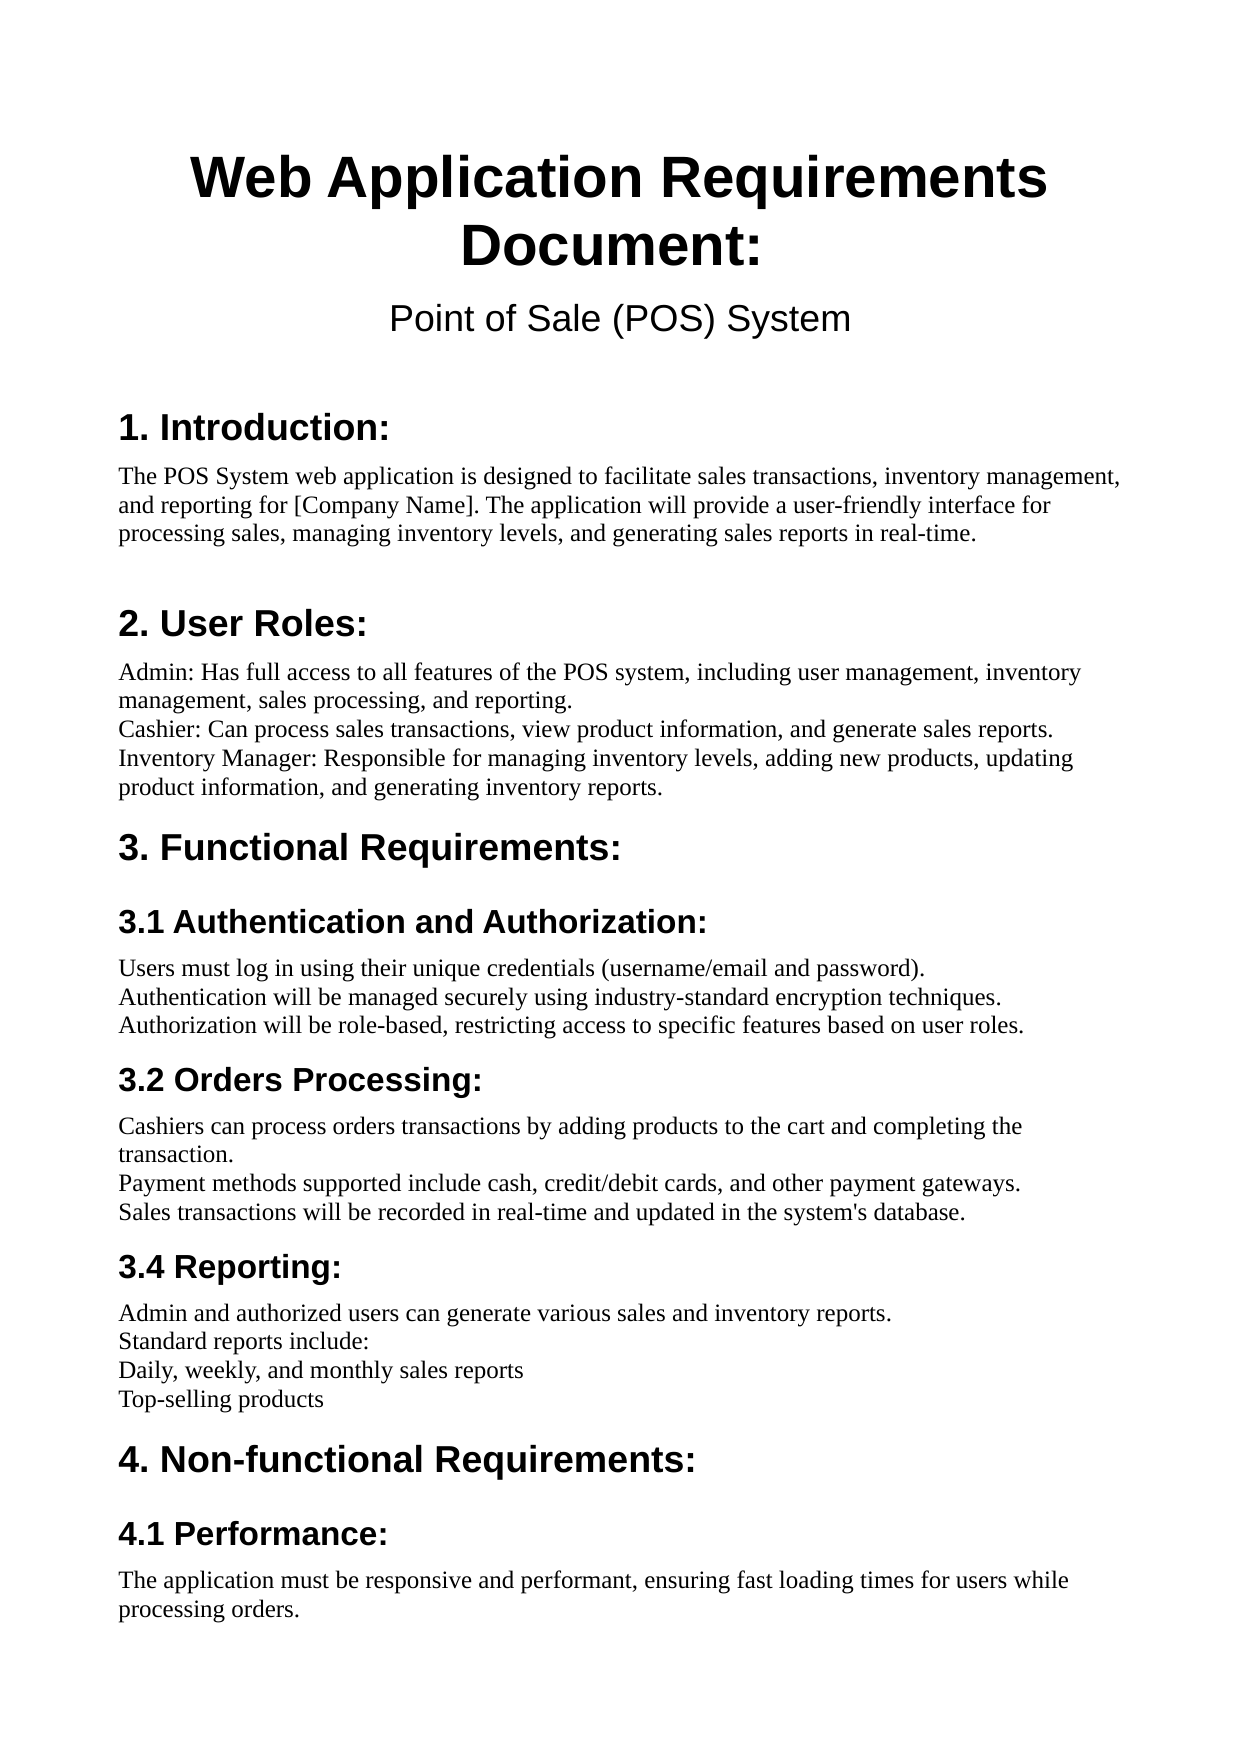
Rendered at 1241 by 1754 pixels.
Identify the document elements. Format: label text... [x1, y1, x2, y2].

subtitle 3.2 Orders Processing: [118, 1060, 1122, 1098]
text Daily, weekly, and monthly sales reports [118, 1355, 1122, 1384]
text Inventory Manager: Responsible for managing inventory levels, adding new products, updating product information, and generating inventory reports. [118, 743, 1122, 800]
text Authorization will be role-based, restricting access to specific features based on user roles. [118, 1010, 1122, 1039]
subtitle Point of Sale (POS) System [118, 296, 1122, 339]
text The application must be responsive and performant, ensuring fast loading times for users while processing orders. [118, 1565, 1122, 1622]
text Admin and authorized users can generate various sales and inventory reports. [118, 1298, 1122, 1326]
subtitle 3.1 Authentication and Authorization: [118, 902, 1122, 940]
text Top-selling products [118, 1384, 1122, 1413]
text Payment methods supported include cash, credit/debit cards, and other payment gateways. [118, 1168, 1122, 1197]
text Users must log in using their unique credentials (username/email and password). [118, 953, 1122, 982]
subtitle 3. Functional Requirements: [118, 825, 1122, 868]
subtitle 2. User Roles: [118, 601, 1122, 644]
text Cashier: Can process sales transactions, view product information, and generate sales reports. [118, 714, 1122, 743]
subtitle 3.4 Reporting: [118, 1247, 1122, 1285]
text Admin: Has full access to all features of the POS system, including user management, inventory management, sales processing, and reporting. [118, 657, 1122, 714]
text Standard reports include: [118, 1326, 1122, 1355]
text Sales transactions will be recorded in real-time and updated in the system's database. [118, 1197, 1122, 1226]
subtitle 1. Introduction: [118, 405, 1122, 448]
text Authentication will be managed securely using industry-standard encryption techniques. [118, 982, 1122, 1010]
text The POS System web application is designed to facilitate sales transactions, inventory management, and reporting for [Company Name]. The application will provide a user-friendly interface for processing sales, managing inventory levels, and generating sales reports in real-time. [118, 461, 1122, 547]
subtitle 4. Non-functional Requirements: [118, 1438, 1122, 1481]
subtitle 4.1 Performance: [118, 1514, 1122, 1552]
title Web Application Requirements Document: [118, 143, 1122, 277]
text Cashiers can process orders transactions by adding products to the cart and completing the transaction. [118, 1111, 1122, 1168]
